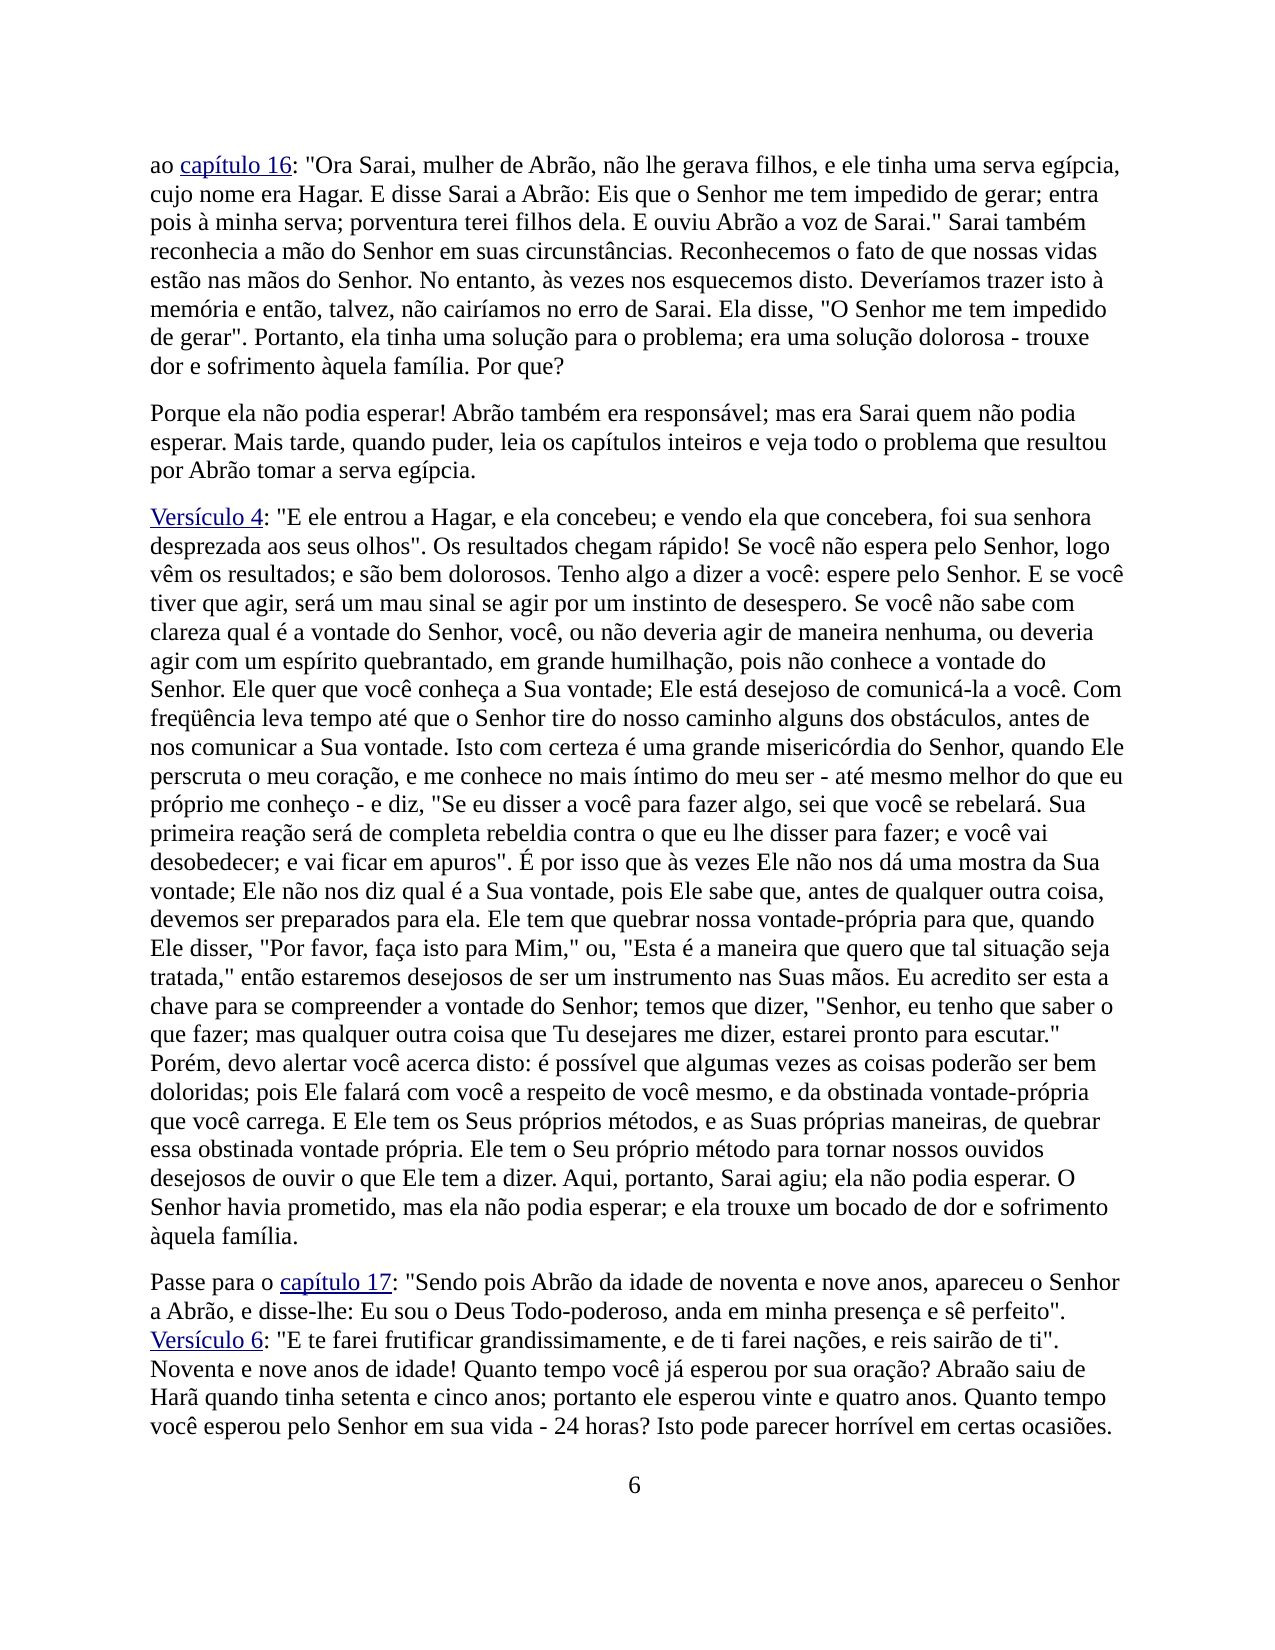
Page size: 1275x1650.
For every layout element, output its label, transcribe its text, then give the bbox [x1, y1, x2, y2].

text Versículo 4: "E ele entrou a Hagar, e ela concebeu; e vendo ela que concebera, foi sua senhora desprezada aos seus olhos". Os resultados chegam rápido! Se você não espera pelo Senhor, logo vêm os resultados; e são bem dolorosos. Tenho algo a dizer a você: espere pelo Senhor. E se você tiver que agir, será um mau sinal se agir por um instinto de desespero. Se você não sabe com clareza qual é a vontade do Senhor, você, ou não deveria agir de maneira nenhuma, ou deveria agir com um espírito quebrantado, em grande humilhação, pois não conhece a vontade do Senhor. Ele quer que você conheça a Sua vontade; Ele está desejoso de comunicá-la a você. Com freqüência leva tempo até que o Senhor tire do nosso caminho alguns dos obstáculos, antes de nos comunicar a Sua vontade. Isto com certeza é uma grande misericórdia do Senhor, quando Ele perscruta o meu coração, e me conhece no mais íntimo do meu ser - até mesmo melhor do que eu próprio me conheço - e diz, "Se eu disser a você para fazer algo, sei que você se rebelará. Sua primeira reação será de completa rebeldia contra o que eu lhe disser para fazer; e você vai desobedecer; e vai ficar em apuros". É por isso que às vezes Ele não nos dá uma mostra da Sua vontade; Ele não nos diz qual é a Sua vontade, pois Ele sabe que, antes de qualquer outra coisa, devemos ser preparados para ela. Ele tem que quebrar nossa vontade-própria para que, quando Ele disser, "Por favor, faça isto para Mim," ou, "Esta é a maneira que quero que tal situação seja tratada," então estaremos desejosos de ser um instrumento nas Suas mãos. Eu acredito ser esta a chave para se compreender a vontade do Senhor; temos que dizer, "Senhor, eu tenho que saber o que fazer; mas qualquer outra coisa que Tu desejares me dizer, estarei pronto para escutar." Porém, devo alertar você acerca disto: é possível que algumas vezes as coisas poderão ser bem doloridas; pois Ele falará com você a respeito de você mesmo, e da obstinada vontade-própria que você carrega. E Ele tem os Seus próprios métodos, e as Suas próprias maneiras, de quebrar essa obstinada vontade própria. Ele tem o Seu próprio método para tornar nossos ouvidos desejosos de ouvir o que Ele tem a dizer. Aqui, portanto, Sarai agiu; ela não podia esperar. O Senhor havia prometido, mas ela não podia esperar; e ela trouxe um bocado de dor e sofrimento àquela família. [150, 502, 1125, 1249]
text ao capítulo 16: "Ora Sarai, mulher de Abrão, não lhe gerava filhos, e ele tinha uma serva egípcia, cujo nome era Hagar. E disse Sarai a Abrão: Eis que o Senhor me tem impedido de gerar; entra pois à minha serva; porventura terei filhos dela. E ouviu Abrão a voz de Sarai." Sarai também reconhecia a mão do Senhor em suas circunstâncias. Reconhecemos o fato de que nossas vidas estão nas mãos do Senhor. No entanto, às vezes nos esquecemos disto. Deveríamos trazer isto à memória e então, talvez, não cairíamos no erro de Sarai. Ela disse, "O Senhor me tem impedido de gerar". Portanto, ela tinha uma solução para o problema; era uma solução dolorosa - trouxe dor e sofrimento àquela família. Por que? [150, 150, 1125, 380]
text Porque ela não podia esperar! Abrão também era responsável; mas era Sarai quem não podia esperar. Mais tarde, quando puder, leia os capítulos inteiros e veja todo o problema que resultou por Abrão tomar a serva egípcia. [150, 398, 1125, 484]
text Passe para o capítulo 17: "Sendo pois Abrão da idade de noventa e nove anos, apareceu o Senhor a Abrão, e disse-lhe: Eu sou o Deus Todo-poderoso, anda em minha presença e sê perfeito". Versículo 6: "E te farei frutificar grandissimamente, e de ti farei nações, e reis sairão de ti". Noventa e nove anos de idade! Quanto tempo você já esperou por sua oração? Abraão saiu de Harã quando tinha setenta e cinco anos; portanto ele esperou vinte e quatro anos. Quanto tempo você esperou pelo Senhor em sua vida - 24 horas? Isto pode parecer horrível em certas ocasiões. [150, 1267, 1125, 1440]
